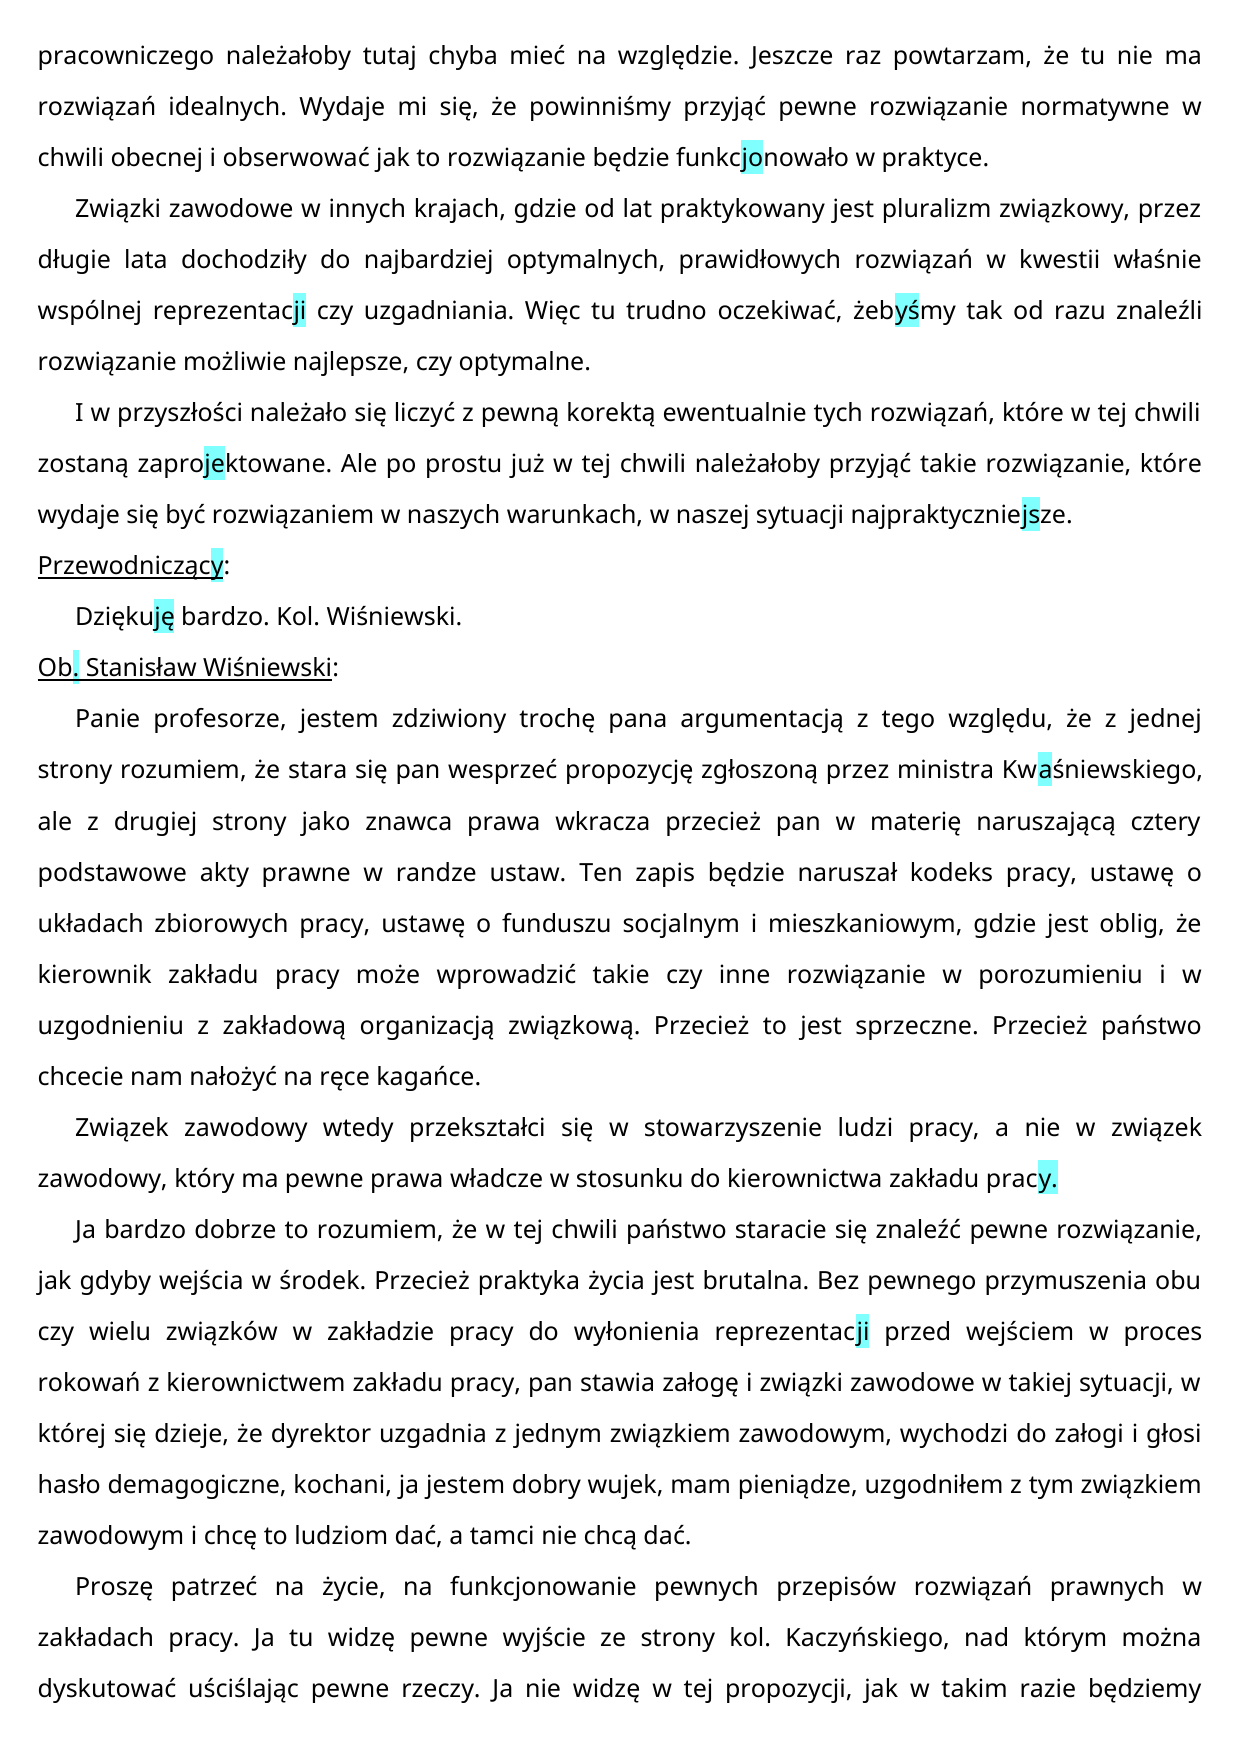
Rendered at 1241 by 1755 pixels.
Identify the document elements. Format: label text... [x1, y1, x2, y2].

text pracowniczego należałoby tutaj chyba mieć na względzie. Jeszcze raz powtarzam, że tu nie ma rozwiązań idealnych. Wydaje mi się, że powinniśmy przyjąć pewne rozwiązanie normatywne w chwili obecnej i obserwować jak to rozwiązanie będzie funkcjonowało w praktyce. [37, 37, 1203, 174]
text Panie profesorze, jestem zdziwiony trochę pana argumentacją z tego względu, że z jednej strony rozumiem, że stara się pan wesprzeć propozycję zgłoszoną przez ministra Kwaśniewskiego, ale z drugiej strony jako znawca prawa wkracza przecież pan w materię naruszającą cztery podstawowe akty prawne w randze ustaw. Ten zapis będzie naruszał kodeks pracy, ustawę o układach zbiorowych pracy, ustawę o funduszu socjalnym i mieszkaniowym, gdzie jest oblig, że kierownik zakładu pracy może wprowadzić takie czy inne rozwiązanie w porozumieniu i w uzgodnieniu z zakładową organizacją związkową. Przecież to jest sprzeczne. Przecież państwo chcecie nam nałożyć na ręce kagańce. [37, 701, 1203, 1092]
text Związki zawodowe w innych krajach, gdzie od lat praktykowany jest pluralizm związkowy, przez długie lata dochodziły do najbardziej optymalnych, prawidłowych rozwiązań w kwestii właśnie wspólnej reprezentacji czy uzgadniania. Więc tu trudno oczekiwać, żebyśmy tak od razu znaleźli rozwiązanie możliwie najlepsze, czy optymalne. [37, 191, 1203, 378]
text Przewodniczący: [37, 548, 1203, 582]
text Ja bardzo dobrze to rozumiem, że w tej chwili państwo staracie się znaleźć pewne rozwiązanie, jak gdyby wejścia w środek. Przecież praktyka życia jest brutalna. Bez pewnego przymuszenia obu czy wielu związków w zakładzie pracy do wyłonienia reprezentacji przed wejściem w proces rokowań z kierownictwem zakładu pracy, pan stawia załogę i związki zawodowe w takiej sytuacji, w której się dzieje, że dyrektor uzgadnia z jednym związkiem zawodowym, wychodzi do załogi i głosi hasło demagogiczne, kochani, ja jestem dobry wujek, mam pieniądze, uzgodniłem z tym związkiem zawodowym i chcę to ludziom dać, a tamci nie chcą dać. [37, 1211, 1203, 1552]
text Ob. Stanisław Wiśniewski: [37, 650, 1203, 684]
text Związek zawodowy wtedy przekształci się w stowarzyszenie ludzi pracy, a nie w związek zawodowy, który ma pewne prawa władcze w stosunku do kierownictwa zakładu pracy. [37, 1109, 1203, 1194]
text Dziękuję bardzo. Kol. Wiśniewski. [37, 599, 1203, 633]
text I w przyszłości należało się liczyć z pewną korektą ewentualnie tych rozwiązań, które w tej chwili zostaną zaprojektowane. Ale po prostu już w tej chwili należałoby przyjąć takie rozwiązanie, które wydaje się być rozwiązaniem w naszych warunkach, w naszej sytuacji najpraktyczniejsze. [37, 395, 1203, 531]
text Proszę patrzeć na życie, na funkcjonowanie pewnych przepisów rozwiązań prawnych w zakładach pracy. Ja tu widzę pewne wyjście ze strony kol. Kaczyńskiego, nad którym można dyskutować uściślając pewne rzeczy. Ja nie widzę w tej propozycji, jak w takim razie będziemy [37, 1569, 1203, 1705]
